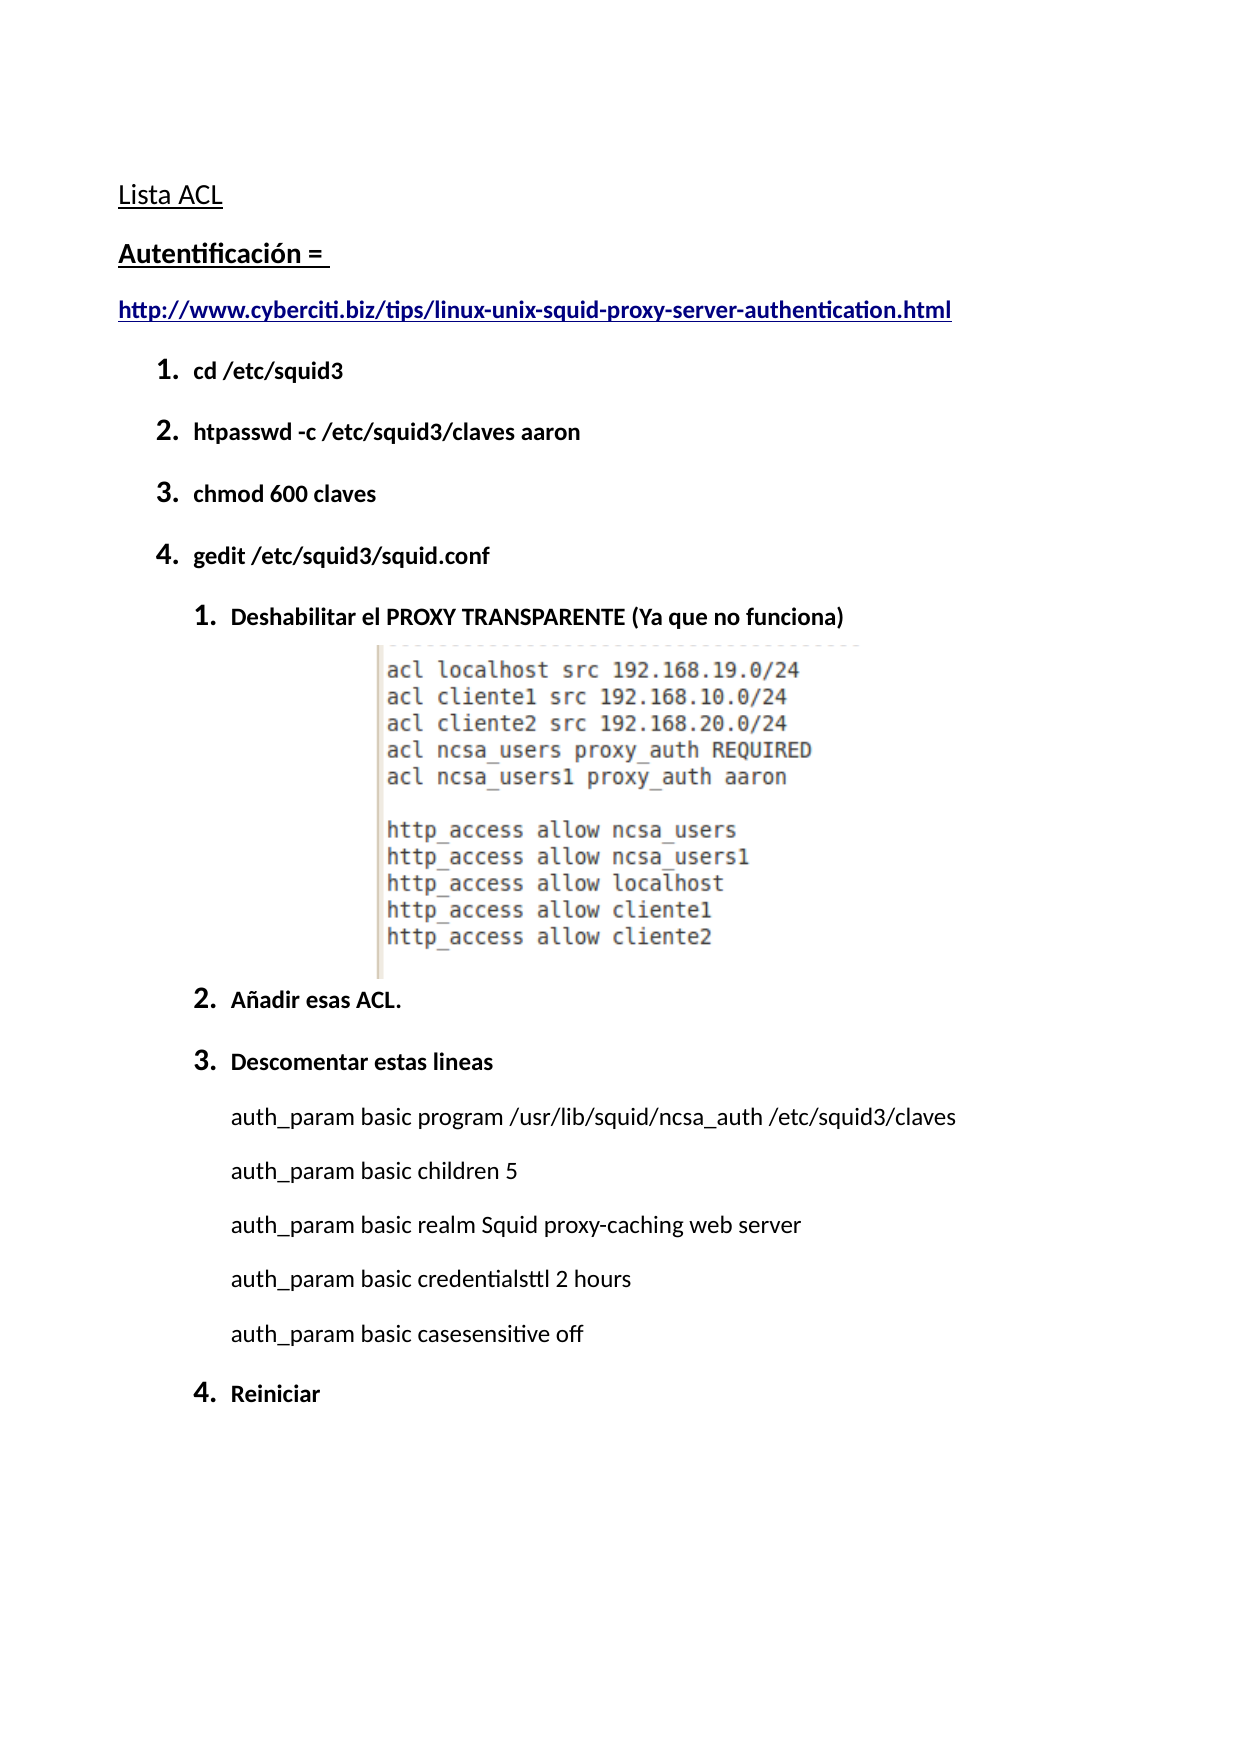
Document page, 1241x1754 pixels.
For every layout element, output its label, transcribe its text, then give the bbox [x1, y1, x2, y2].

text Autentificación = [118, 236, 1122, 271]
list chmod 600 claves [156, 472, 1122, 510]
list auth_param basic credentialsttl 2 hours [193, 1264, 1122, 1294]
text Lista ACL [118, 176, 1122, 212]
list Descomentar estas lineas [193, 1040, 1122, 1078]
list cd /etc/squid3 [156, 349, 1122, 387]
picture [376, 645, 864, 979]
list auth_param basic realm Squid proxy-caching web server [193, 1209, 1122, 1240]
list Deshabilitar el PROXY TRANSPARENTE (Ya que no funciona) [193, 595, 1122, 633]
list auth_param basic casesensitive off [193, 1318, 1122, 1348]
text http://www.cyberciti.biz/tips/linux-unix-squid-proxy-server-authentication.html [118, 295, 1122, 325]
list auth_param basic children 5 [193, 1156, 1122, 1186]
list htpasswd -c /etc/squid3/claves aaron [156, 410, 1122, 448]
list auth_param basic program /usr/lib/squid/ncsa_auth /etc/squid3/claves [193, 1101, 1122, 1132]
list Añadir esas ACL. [193, 657, 1122, 1016]
list Reiniciar [193, 1372, 1122, 1410]
list gedit /etc/squid3/squid.conf [156, 534, 1122, 572]
